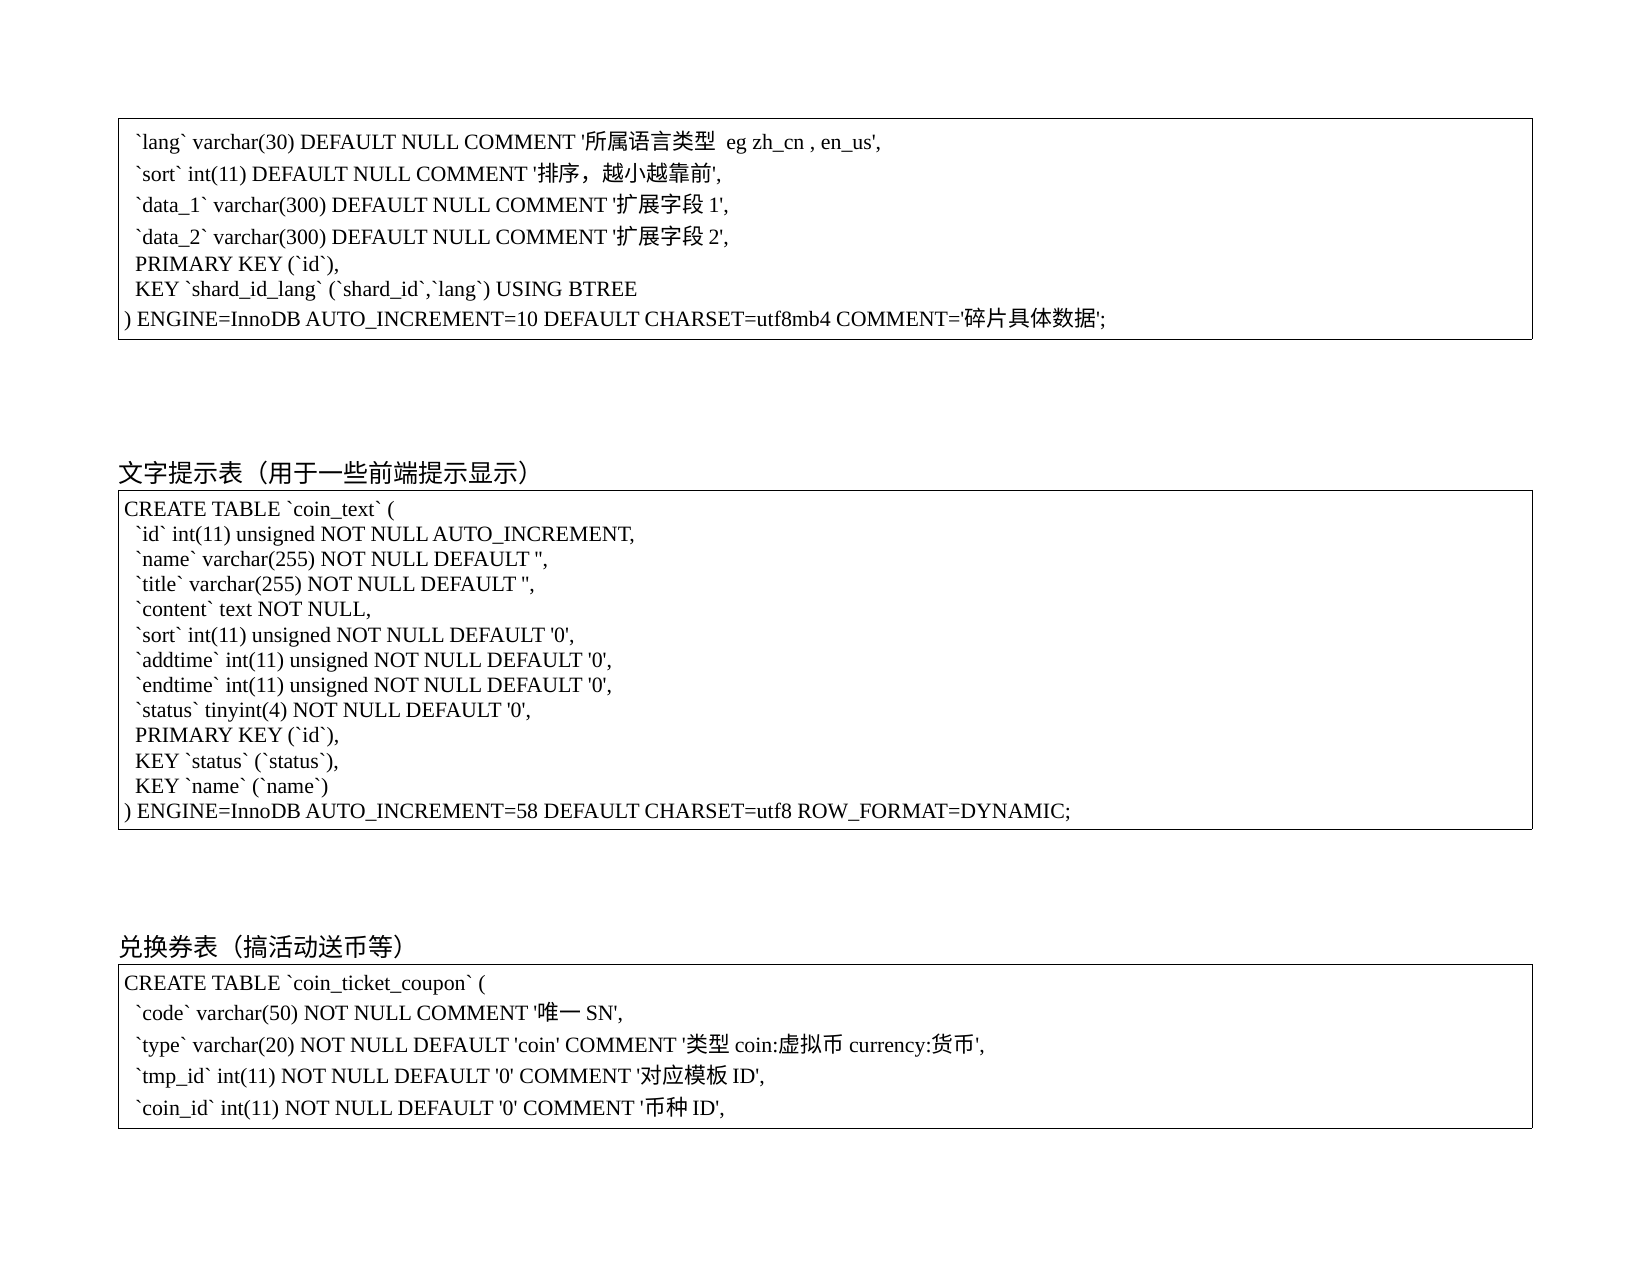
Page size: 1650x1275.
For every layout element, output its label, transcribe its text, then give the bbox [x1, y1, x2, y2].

table_header CREATE TABLE `coin_text` ( `id` int(11) unsigned NOT NULL AUTO_INCREMENT, `name` varchar(255) NOT NULL DEFAULT '', `title` varchar(255) NOT NULL DEFAULT '', `content` text NOT NULL, `sort` int(11) unsigned NOT NULL DEFAULT '0', `addtime` int(11) unsigned NOT NULL DEFAULT '0', `endtime` int(11) unsigned NOT NULL DEFAULT '0', `status` tinyint(4) NOT NULL DEFAULT '0', PRIMARY KEY (`id`), KEY `status` (`status`), KEY `name` (`name`) ) ENGINE=InnoDB AUTO_INCREMENT=58 DEFAULT CHARSET=utf8 ROW_FORMAT=DYNAMIC; [119, 491, 1532, 829]
text 兑换券表（搞活动送币等） [118, 928, 1532, 964]
table_header `lang` varchar(30) DEFAULT NULL COMMENT '所属语言类型 eg zh_cn , en_us', `sort` int(11) DEFAULT NULL COMMENT '排序，越小越靠前', `data_1` varchar(300) DEFAULT NULL COMMENT '扩展字段1', `data_2` varchar(300) DEFAULT NULL COMMENT '扩展字段2', PRIMARY KEY (`id`), KEY `shard_id_lang` (`shard_id`,`lang`) USING BTREE ) ENGINE=InnoDB AUTO_INCREMENT=10 DEFAULT CHARSET=utf8mb4 COMMENT='碎片具体数据'; [119, 119, 1532, 338]
text 文字提示表（用于一些前端提示显示） [118, 453, 1532, 490]
table_header CREATE TABLE `coin_ticket_coupon` ( `code` varchar(50) NOT NULL COMMENT '唯一SN', `type` varchar(20) NOT NULL DEFAULT 'coin' COMMENT '类型 coin:虚拟币 currency:货币', `tmp_id` int(11) NOT NULL DEFAULT '0' COMMENT '对应模板ID', `coin_id` int(11) NOT NULL DEFAULT '0' COMMENT '币种ID', [119, 965, 1532, 1128]
